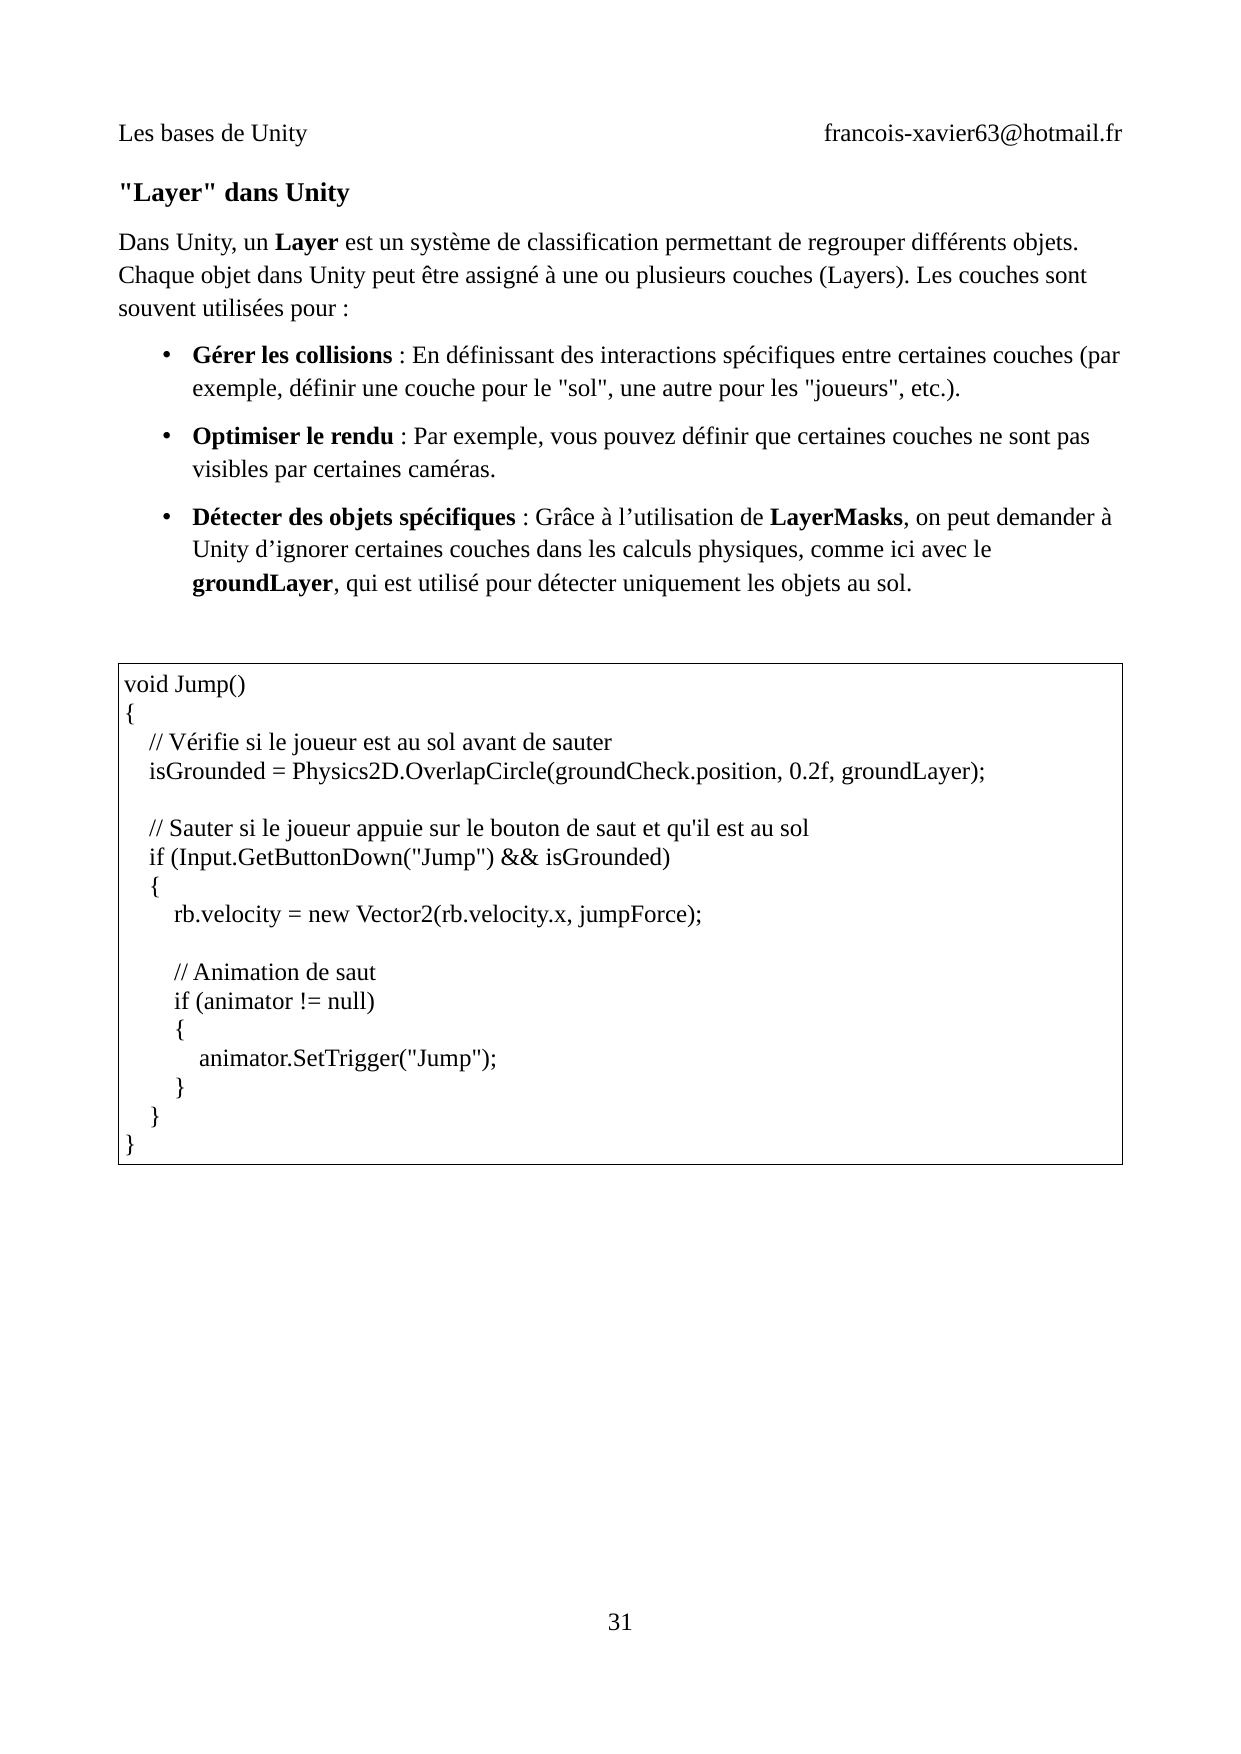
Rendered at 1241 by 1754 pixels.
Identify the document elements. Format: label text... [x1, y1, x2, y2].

list Gérer les collisions : En définissant des interactions spécifiques entre certaines couches (par exemple, définir une couche pour le "sol", une autre pour les "joueurs", etc.). [162, 340, 1122, 402]
list Optimiser le rendu : Par exemple, vous pouvez définir que certaines couches ne sont pas visibles par certaines caméras. [162, 421, 1122, 483]
text "Layer" dans Unity [118, 176, 1122, 207]
text Dans Unity, un Layer est un système de classification permettant de regrouper différents objets. Chaque objet dans Unity peut être assigné à une ou plusieurs couches (Layers). Les couches sont souvent utilisées pour : [118, 227, 1122, 321]
list Détecter des objets spécifiques : Grâce à l’utilisation de LayerMasks, on peut demander à Unity d’ignorer certaines couches dans les calculs physiques, comme ici avec le groundLayer, qui est utilisé pour détecter uniquement les objets au sol. [162, 502, 1122, 596]
table_header void Jump() { // Vérifie si le joueur est au sol avant de sauter isGrounded = Physics2D.OverlapCircle(groundCheck.position, 0.2f, groundLayer); // Sauter si le joueur appuie sur le bouton de saut et qu'il est au sol if (Input.GetButtonDown("Jump") && isGrounded) { rb.velocity = new Vector2(rb.velocity.x, jumpForce); // Animation de saut if (animator != null) { animator.SetTrigger("Jump"); } } } [119, 664, 1122, 1164]
